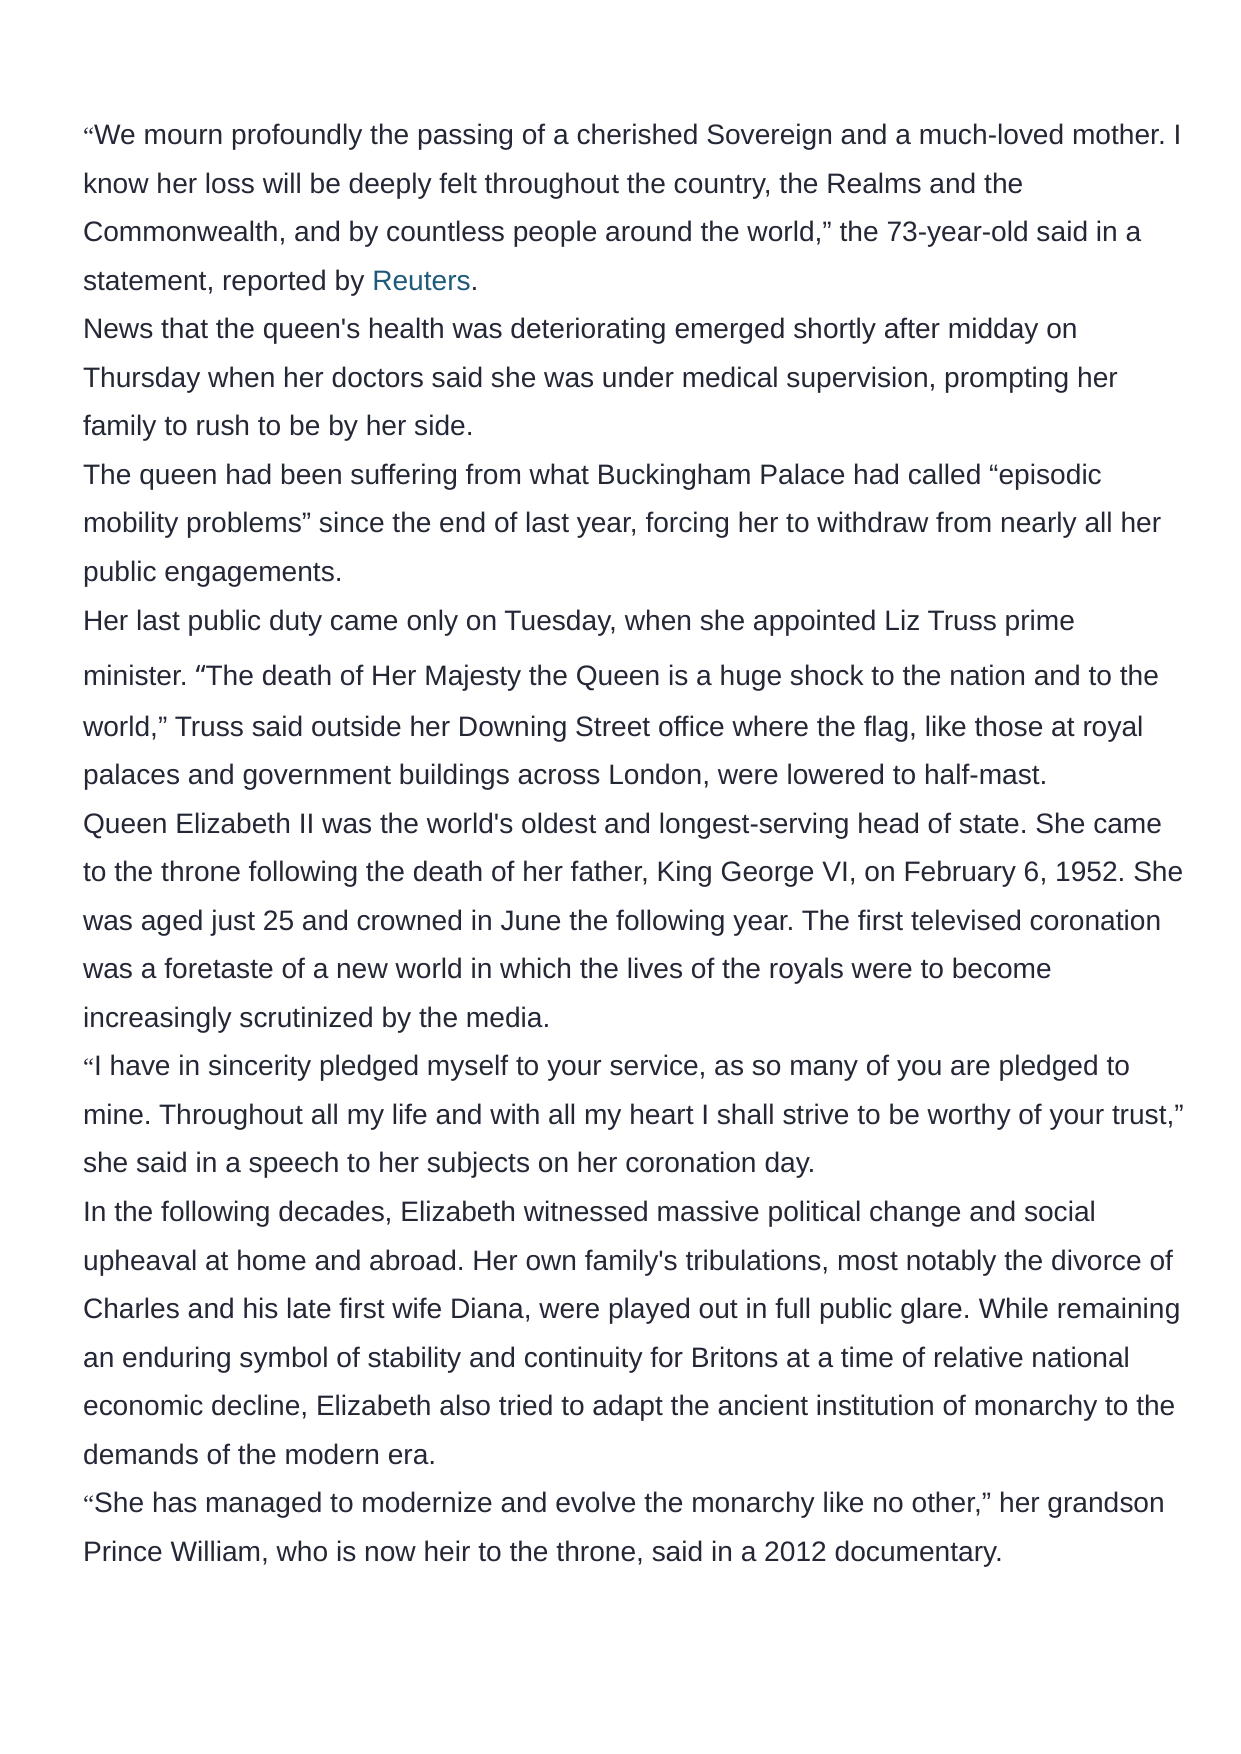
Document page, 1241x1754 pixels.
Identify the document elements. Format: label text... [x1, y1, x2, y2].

text The queen had been suffering from what Buckingham Palace had called “episodic mobility problems” since the end of last year, forcing her to withdraw from nearly all her public engagements. [83, 458, 1193, 587]
text “She has managed to modernize and evolve the monarchy like no other,” her grandson Prince William, who is now heir to the throne, said in a 2012 documentary. [83, 1486, 1193, 1567]
text “We mourn profoundly the passing of a cherished Sovereign and a much-loved mother. I know her loss will be deeply felt throughout the country, the Realms and the Commonwealth, and by countless people around the world,” the 73-year-old said in a statement, reported by Reuters. [83, 118, 1193, 296]
text Her last public duty came only on Tuesday, when she appointed Liz Truss prime minister. “The death of Her Majesty the Queen is a huge shock to the nation and to the world,” Truss said outside her Downing Street office where the flag, like those at royal palaces and government buildings across London, were lowered to half-mast. [83, 603, 1193, 791]
text Queen Elizabeth II was the world's oldest and longest-serving head of state. She came to the throne following the death of her father, King George VI, on February 6, 1952. She was aged just 25 and crowned in June the following year. The first televised coronation was a foretaste of a new world in which the lives of the royals were to become increasingly scrutinized by the media. [83, 807, 1193, 1033]
text In the following decades, Elizabeth witnessed massive political change and social upheaval at home and abroad. Her own family's tribulations, most notably the divorce of Charles and his late first wife Diana, were played out in full public glare. While remaining an enduring symbol of stability and continuity for Britons at a time of relative national economic decline, Elizabeth also tried to adapt the ancient institution of monarchy to the demands of the modern era. [83, 1195, 1193, 1470]
text News that the queen's health was deteriorating emerged shortly after midday on Thursday when her doctors said she was under medical supervision, prompting her family to rush to be by her side. [83, 312, 1193, 442]
text “I have in sincerity pledged myself to your service, as so many of you are pledged to mine. Throughout all my life and with all my heart I shall strive to be worthy of your trust,” she said in a speech to her subjects on her coronation day. [83, 1049, 1193, 1179]
